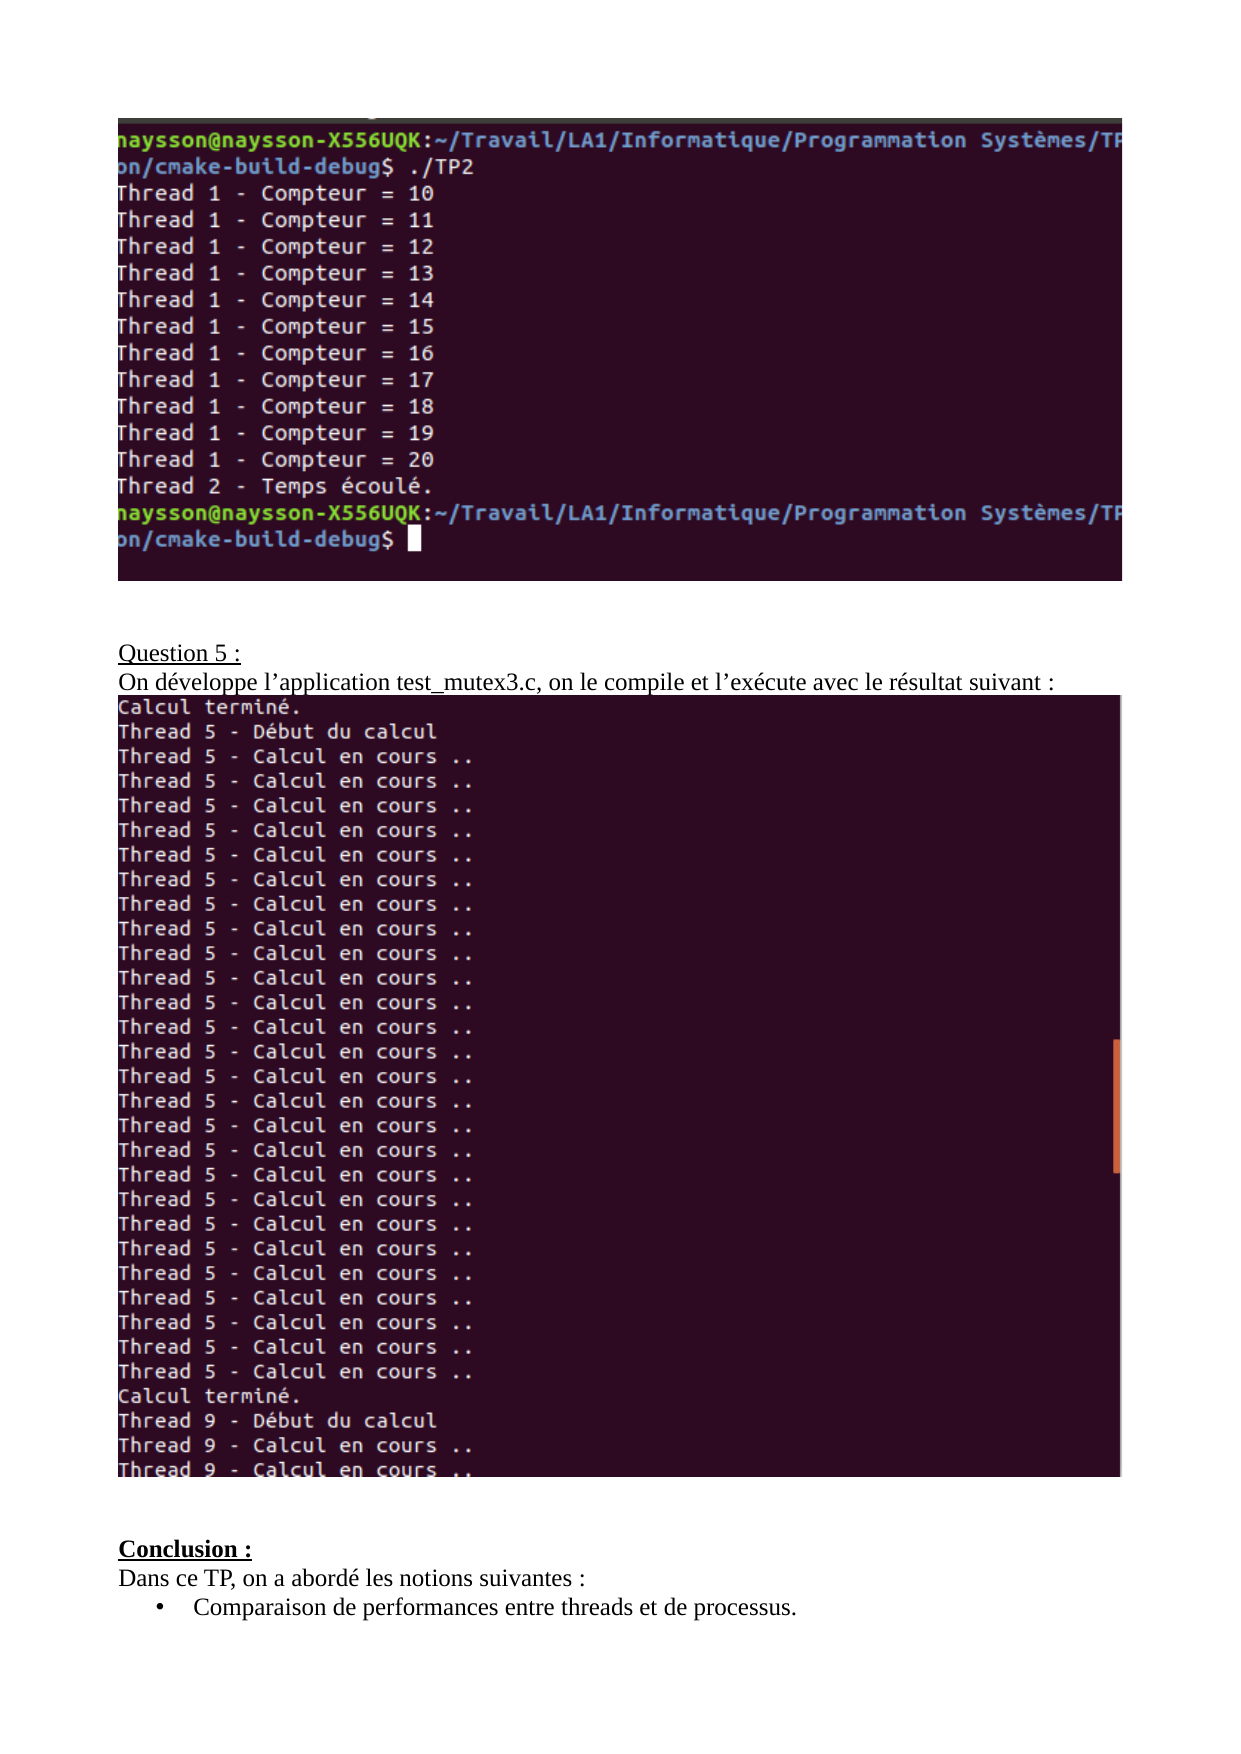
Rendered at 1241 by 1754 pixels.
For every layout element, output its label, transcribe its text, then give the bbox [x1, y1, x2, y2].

picture [118, 118, 1123, 581]
text On développe l’application test_mutex3.c, on le compile et l’exécute avec le résultat suivant : [118, 667, 1122, 695]
text Question 5 : [118, 638, 1122, 667]
text Dans ce TP, on a abordé les notions suivantes : [118, 1563, 1122, 1592]
picture [118, 695, 1123, 1477]
text Conclusion : [118, 1534, 1122, 1563]
list Comparaison de performances entre threads et de processus. [156, 1592, 1122, 1621]
